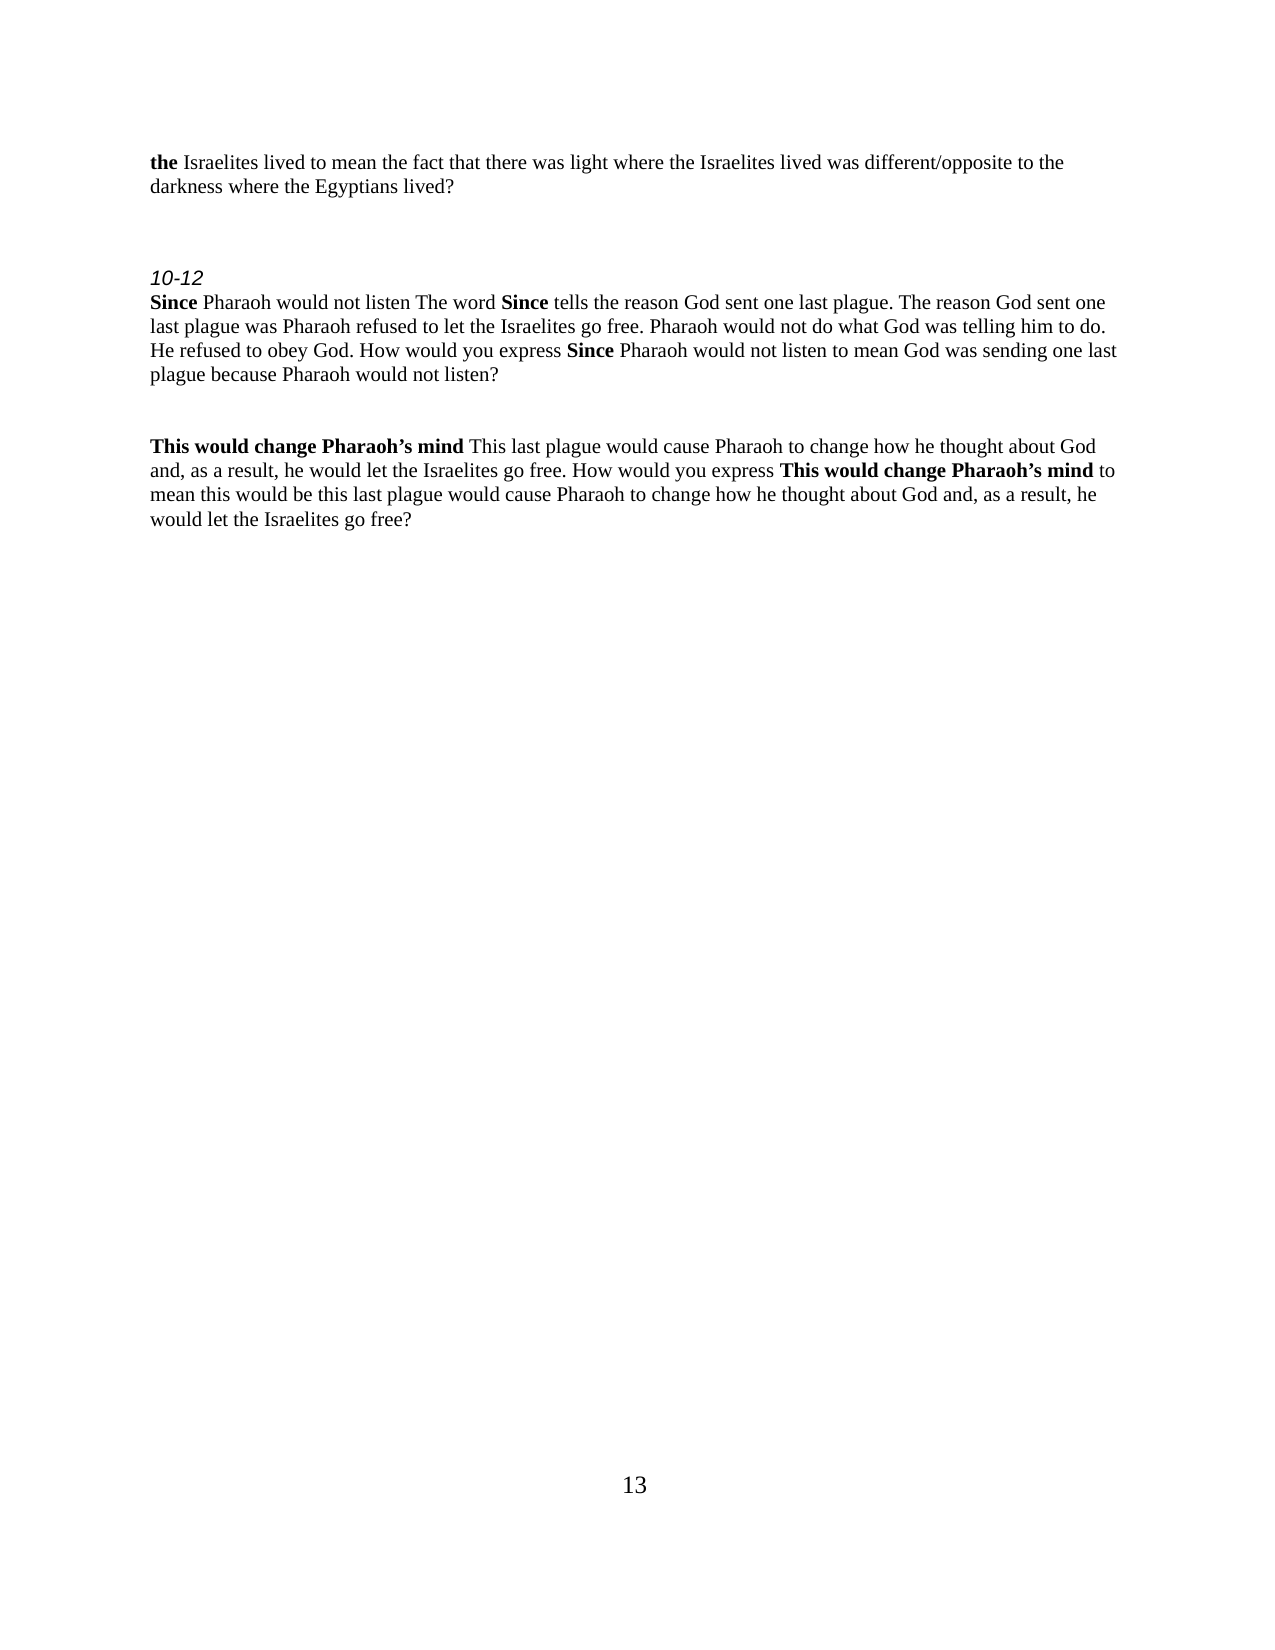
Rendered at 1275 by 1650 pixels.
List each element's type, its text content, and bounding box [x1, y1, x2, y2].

text the Israelites lived to mean the fact that there was light where the Israelites lived was different/opposite to the darkness where the Egyptians lived? [150, 150, 1125, 198]
text Since Pharaoh would not listen The word Since tells the reason God sent one last plague. The reason God sent one last plague was Pharaoh refused to let the Israelites go free. Pharaoh would not do what God was telling him to do. He refused to obey God. How would you express Since Pharaoh would not listen to mean God was sending one last plague because Pharaoh would not listen? [150, 290, 1125, 386]
text This would change Pharaoh’s mind This last plague would cause Pharaoh to change how he thought about God and, as a result, he would let the Israelites go free. How would you express This would change Pharaoh’s mind to mean this would be this last plague would cause Pharaoh to change how he thought about God and, as a result, he would let the Israelites go free? [150, 434, 1125, 531]
subtitle 10-12 [150, 266, 1125, 290]
